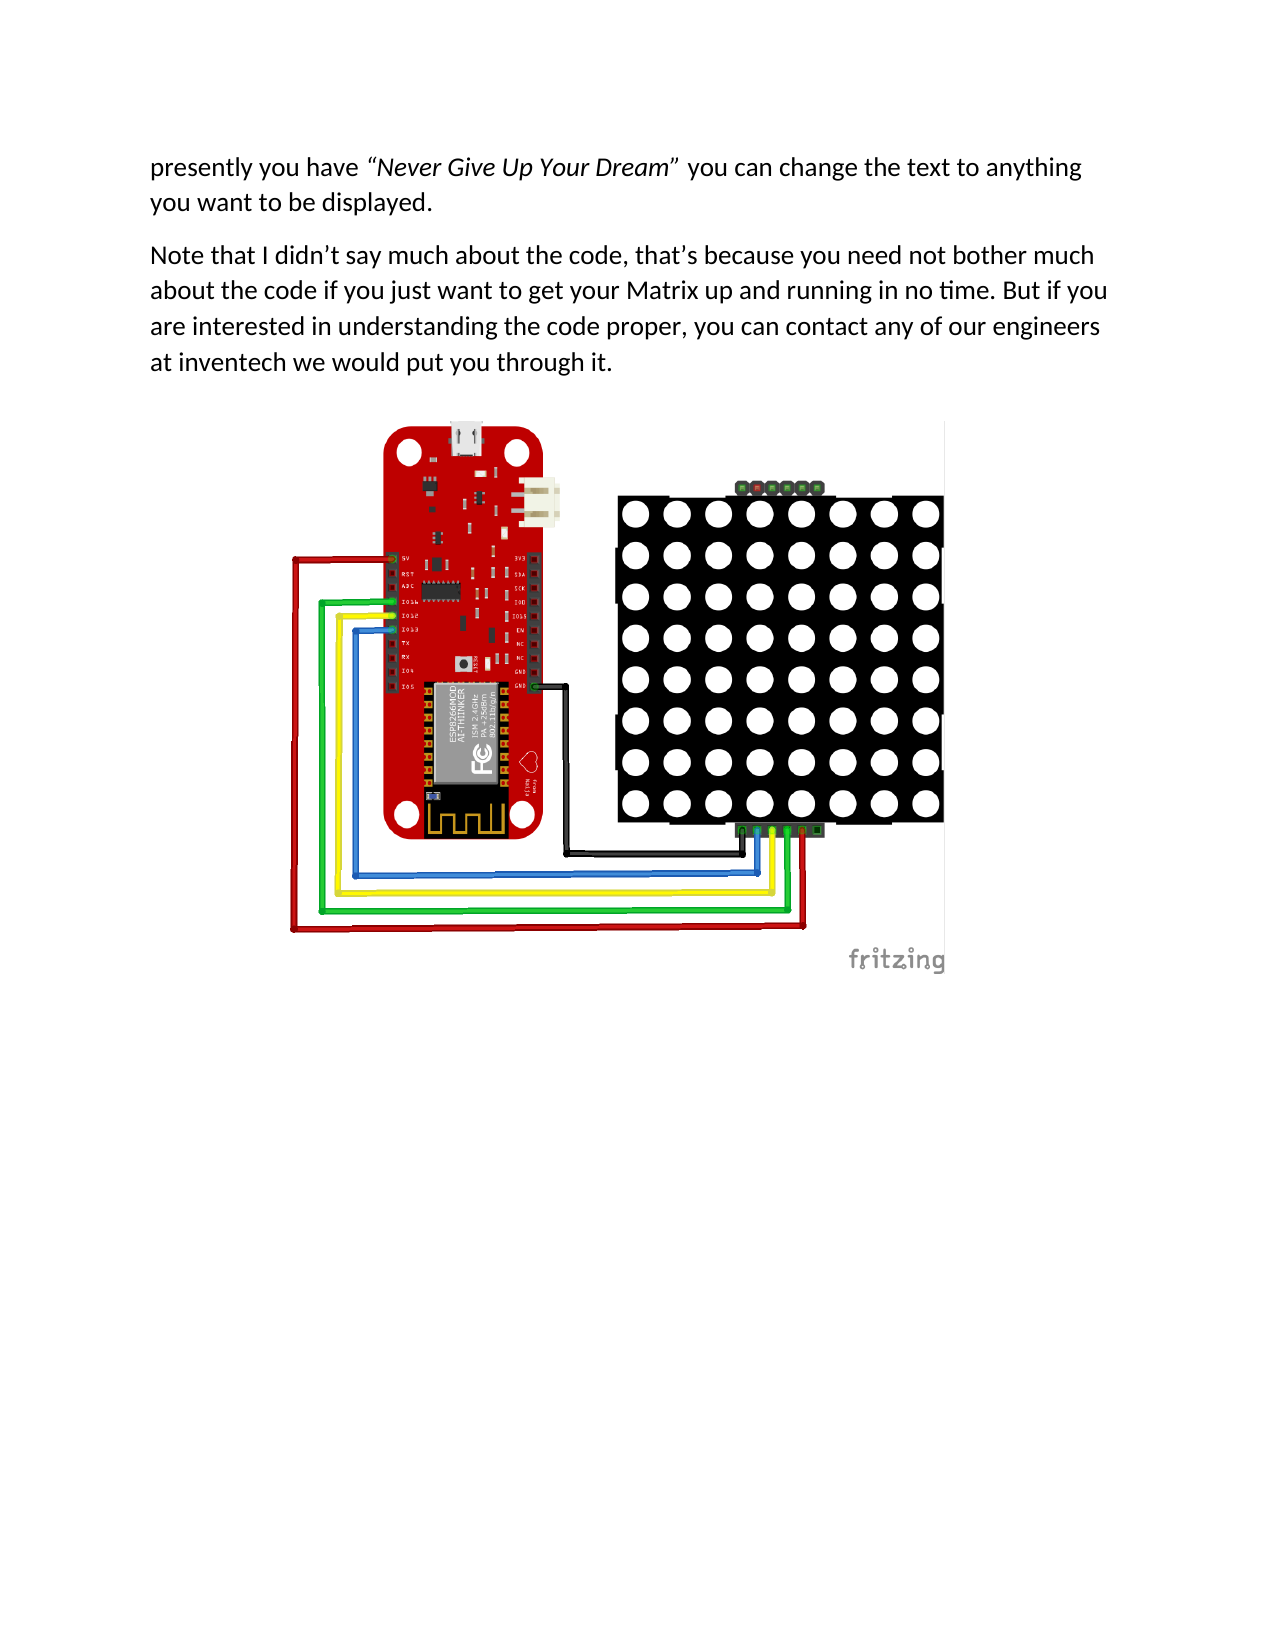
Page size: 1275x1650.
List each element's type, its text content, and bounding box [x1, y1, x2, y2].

text presently you have “Never Give Up Your Dream” you can change the text to anything you want to be displayed. [150, 150, 1125, 219]
picture [287, 421, 945, 974]
text Note that I didn’t say much about the code, that’s because you need not bother much about the code if you just want to get your Matrix up and running in no time. But if you are interested in understanding the code proper, you can contact any of our engineers at inventech we would put you through it. [150, 238, 1125, 378]
